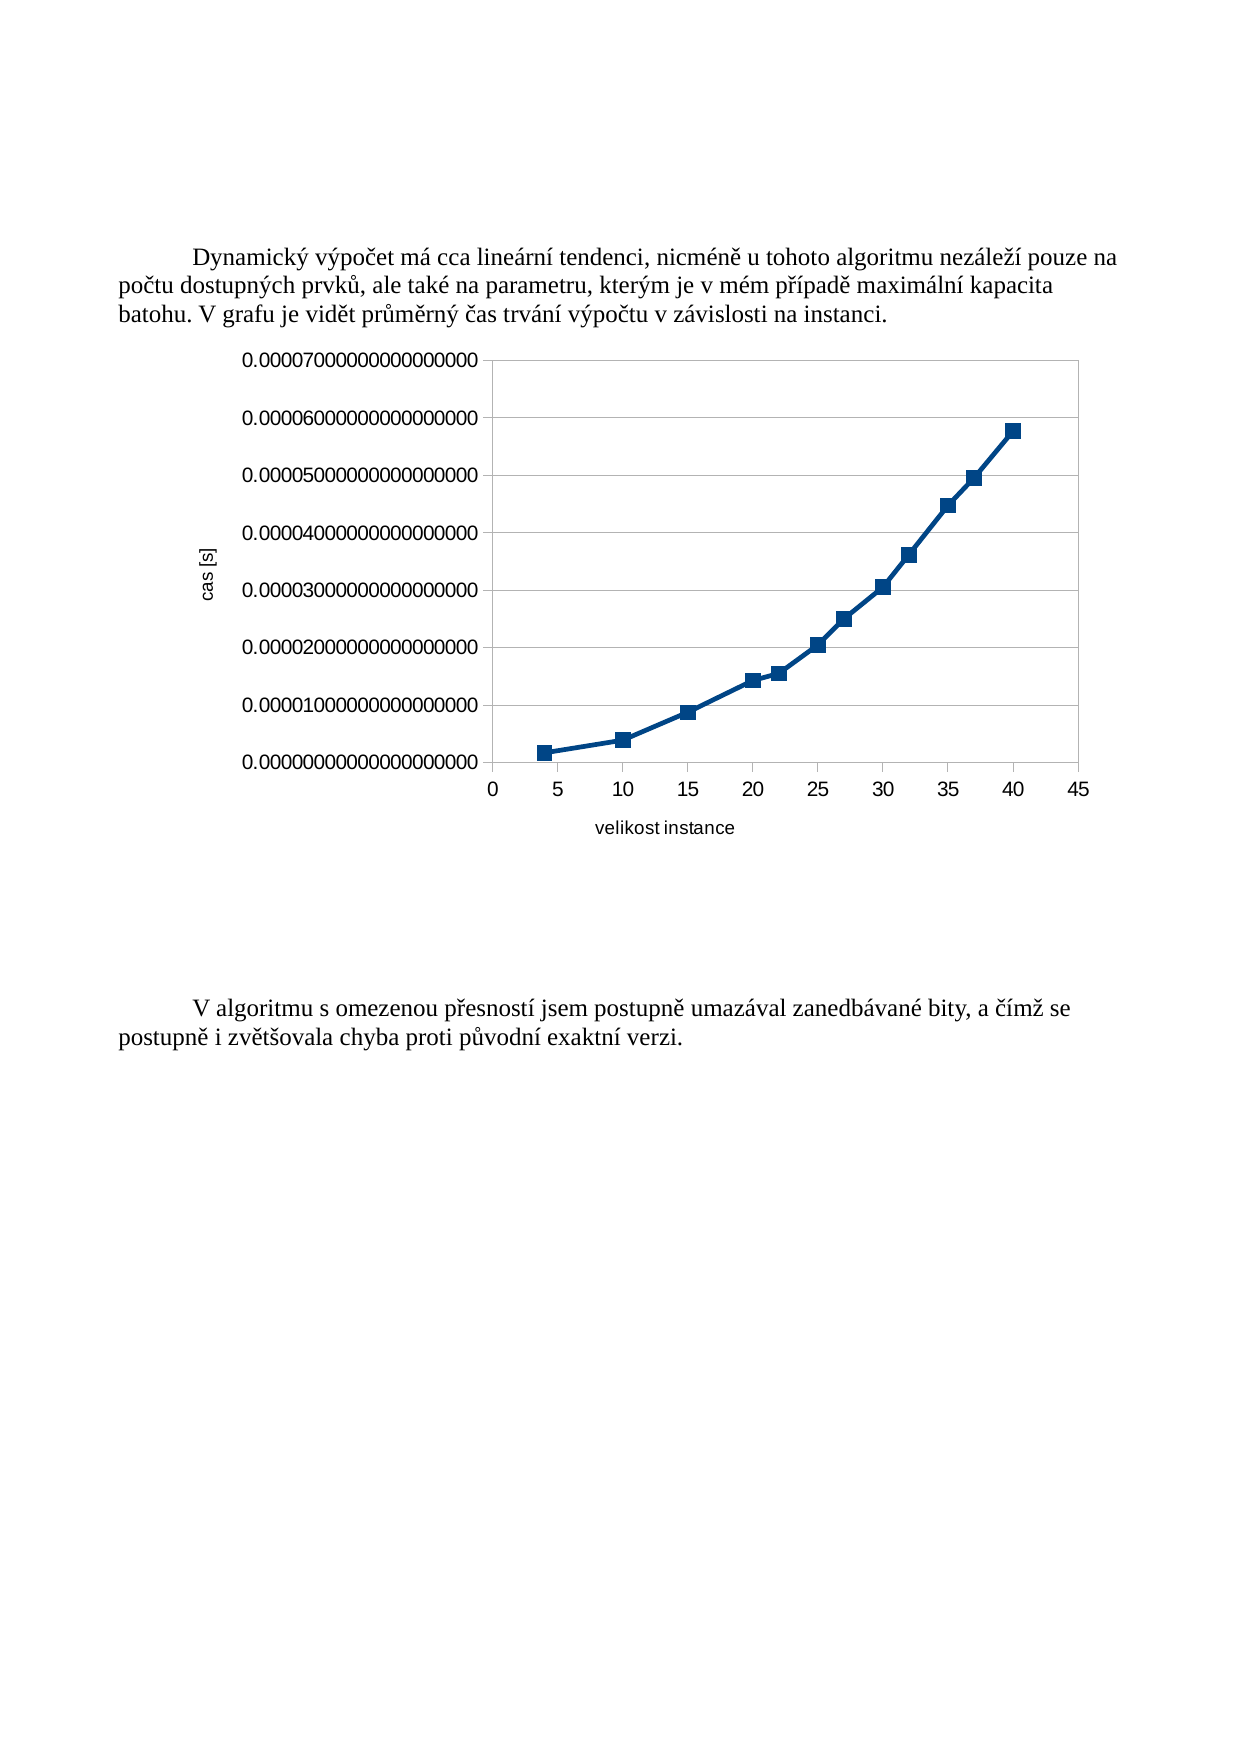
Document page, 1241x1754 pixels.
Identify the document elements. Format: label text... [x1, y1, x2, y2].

text V algoritmu s omezenou přesností jsem postupně umazával zanedbávané bity, a čímž se postupně i zvětšovala chyba proti původní exaktní verzi. [118, 993, 1122, 1051]
text Dynamický výpočet má cca lineární tendenci, nicméně u tohoto algoritmu nezáleží pouze na počtu dostupných prvků, ale také na parametru, kterým je v mém případě maximální kapacita batohu. V grafu je vidět průměrný čas trvání výpočtu v závislosti na instanci. [118, 242, 1122, 328]
